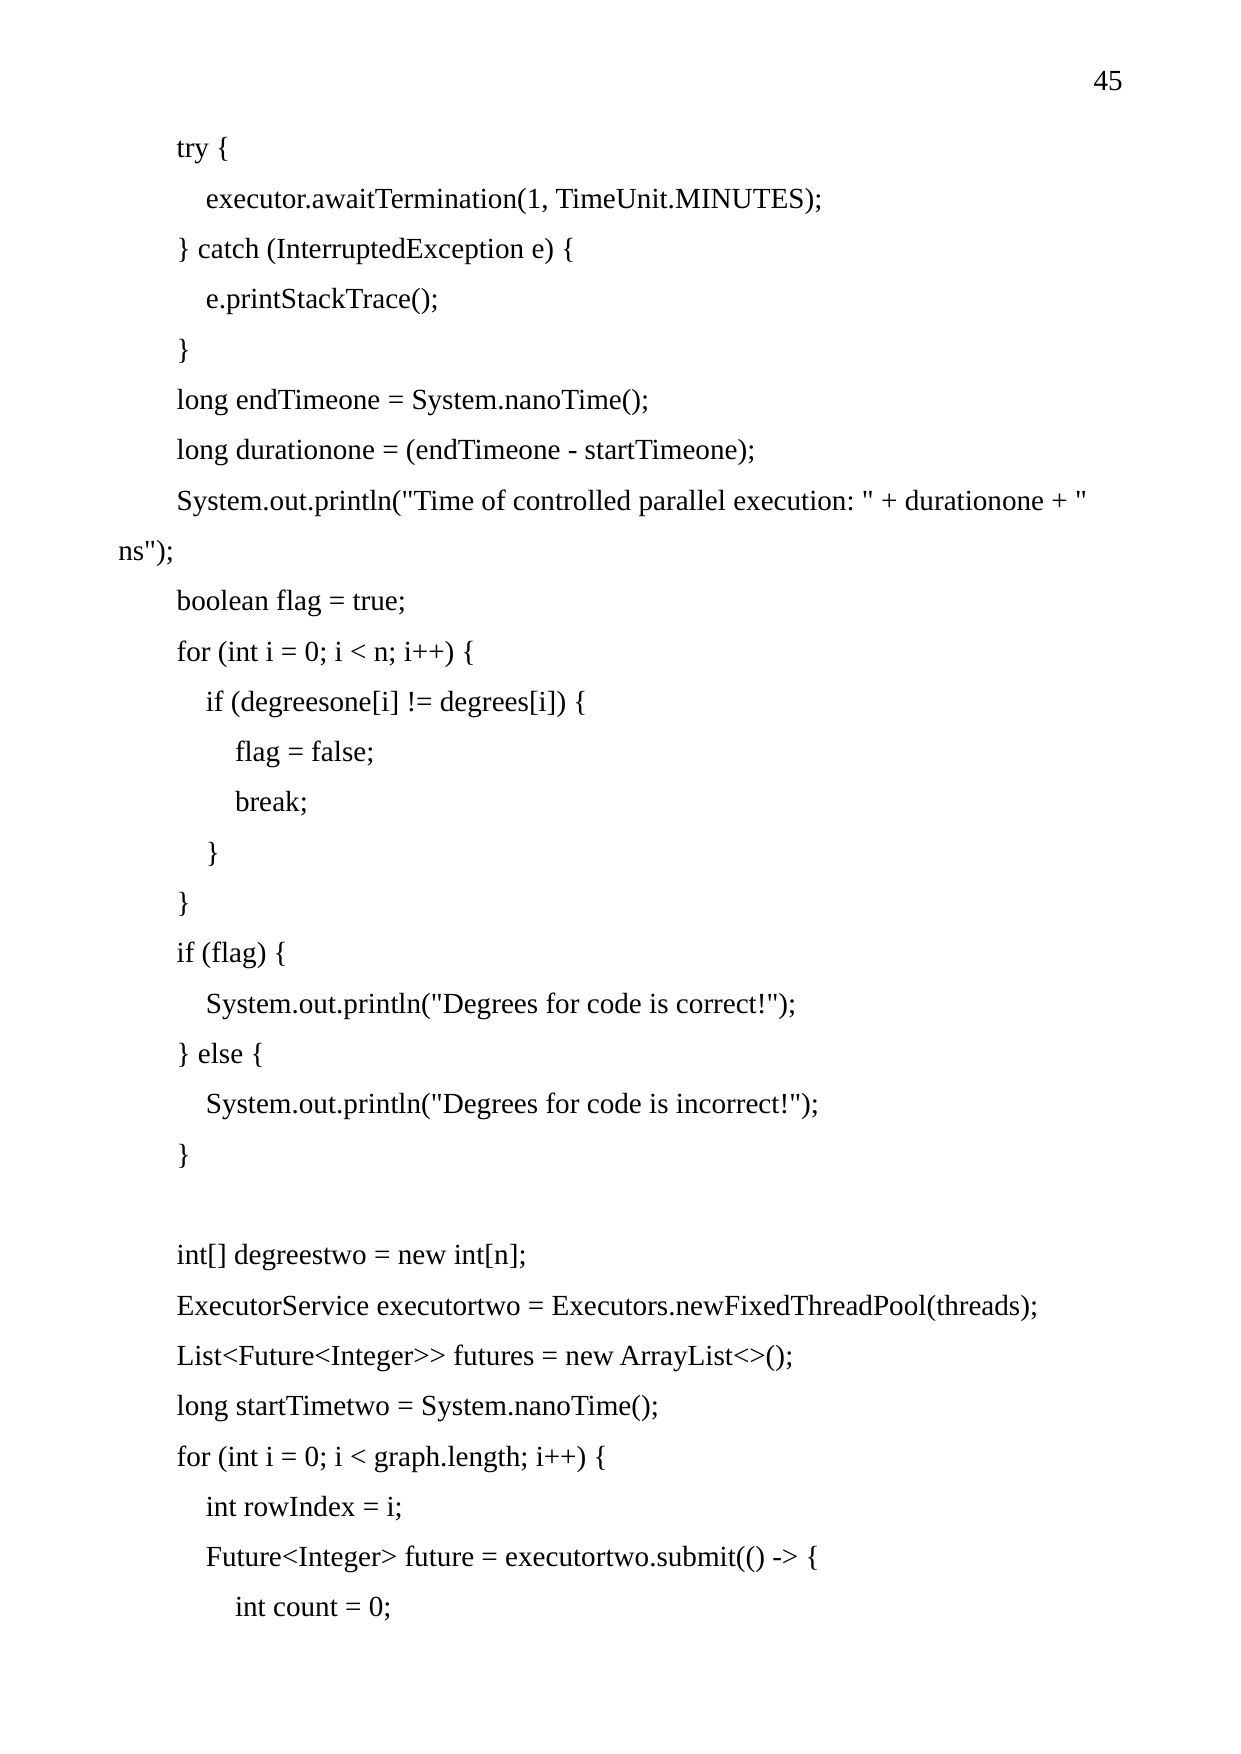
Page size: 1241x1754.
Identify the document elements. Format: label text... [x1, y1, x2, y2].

text System.out.println("Degrees for code is incorrect!"); [118, 1086, 1122, 1120]
text } catch (InterruptedException e) { [118, 231, 1122, 265]
text } [118, 1137, 1122, 1170]
text for (int i = 0; i < graph.length; i++) { [118, 1439, 1122, 1472]
text boolean flag = true; [118, 583, 1122, 617]
text } [118, 332, 1122, 365]
text int[] degreestwo = new int[n]; [118, 1237, 1122, 1271]
text if (flag) { [118, 936, 1122, 969]
text Future<Integer> future = executortwo.submit(() -> { [118, 1539, 1122, 1573]
text long durationone = (endTimeone - startTimeone); [118, 432, 1122, 466]
text for (int i = 0; i < n; i++) { [118, 634, 1122, 667]
text List<Future<Integer>> futures = new ArrayList<>(); [118, 1338, 1122, 1372]
text executor.awaitTermination(1, TimeUnit.MINUTES); [118, 181, 1122, 214]
text long startTimetwo = System.nanoTime(); [118, 1388, 1122, 1422]
text flag = false; [118, 734, 1122, 768]
text long endTimeone = System.nanoTime(); [118, 382, 1122, 416]
text System.out.println("Time of controlled parallel execution: " + durationone + " ns"); [118, 483, 1122, 567]
text } [118, 885, 1122, 919]
text try { [118, 131, 1122, 164]
text e.printStackTrace(); [118, 281, 1122, 315]
text break; [118, 784, 1122, 818]
text } [118, 835, 1122, 868]
text System.out.println("Degrees for code is correct!"); [118, 986, 1122, 1019]
text int count = 0; [118, 1589, 1122, 1623]
text ExecutorService executortwo = Executors.newFixedThreadPool(threads); [118, 1288, 1122, 1321]
text int rowIndex = i; [118, 1489, 1122, 1522]
text } else { [118, 1036, 1122, 1070]
text if (degreesone[i] != degrees[i]) { [118, 684, 1122, 717]
